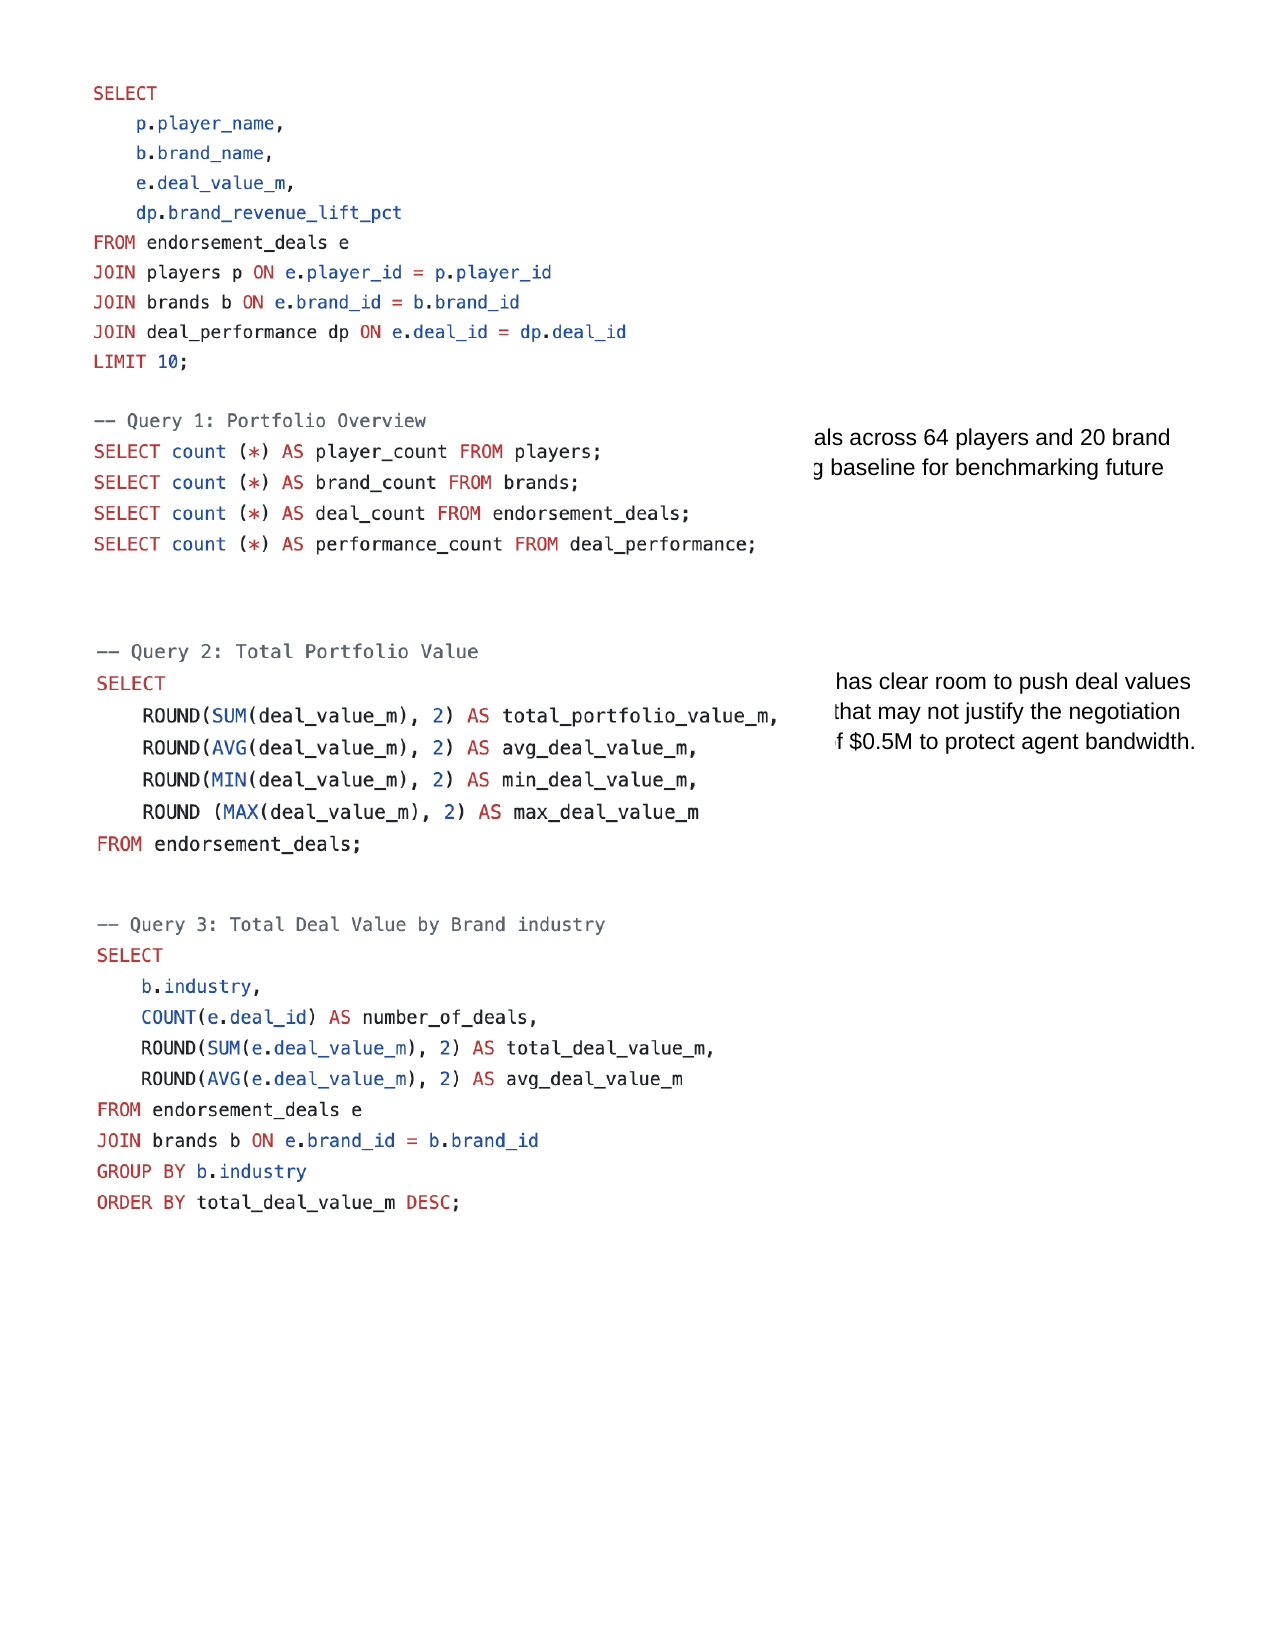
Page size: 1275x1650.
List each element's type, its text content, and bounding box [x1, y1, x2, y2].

text With an average deal value of $2.98M and a ceiling of $16.4M, the agency has clear room to push deal values upward. The $0.3M floor suggests the agency is taking on low-value deals that may not justify the negotiation resources. The agency should consider setting a minimum deal threshold of $0.5M to protect agent bandwidth. [836, 668, 1200, 755]
text Insight: Deal Value Summary [836, 638, 1200, 664]
text Insight: Portfolio Overview [75, 393, 1200, 420]
picture [75, 909, 777, 1227]
picture [75, 396, 815, 581]
picture [75, 629, 836, 884]
text The agency currently manages 150 active and historical endorsement deals across 64 players and 20 brand partners, generating a total portfolio of $446.6M. This establishes a strong baseline for benchmarking future deal targets and measuring year-over-year agency growth. [815, 423, 1200, 510]
